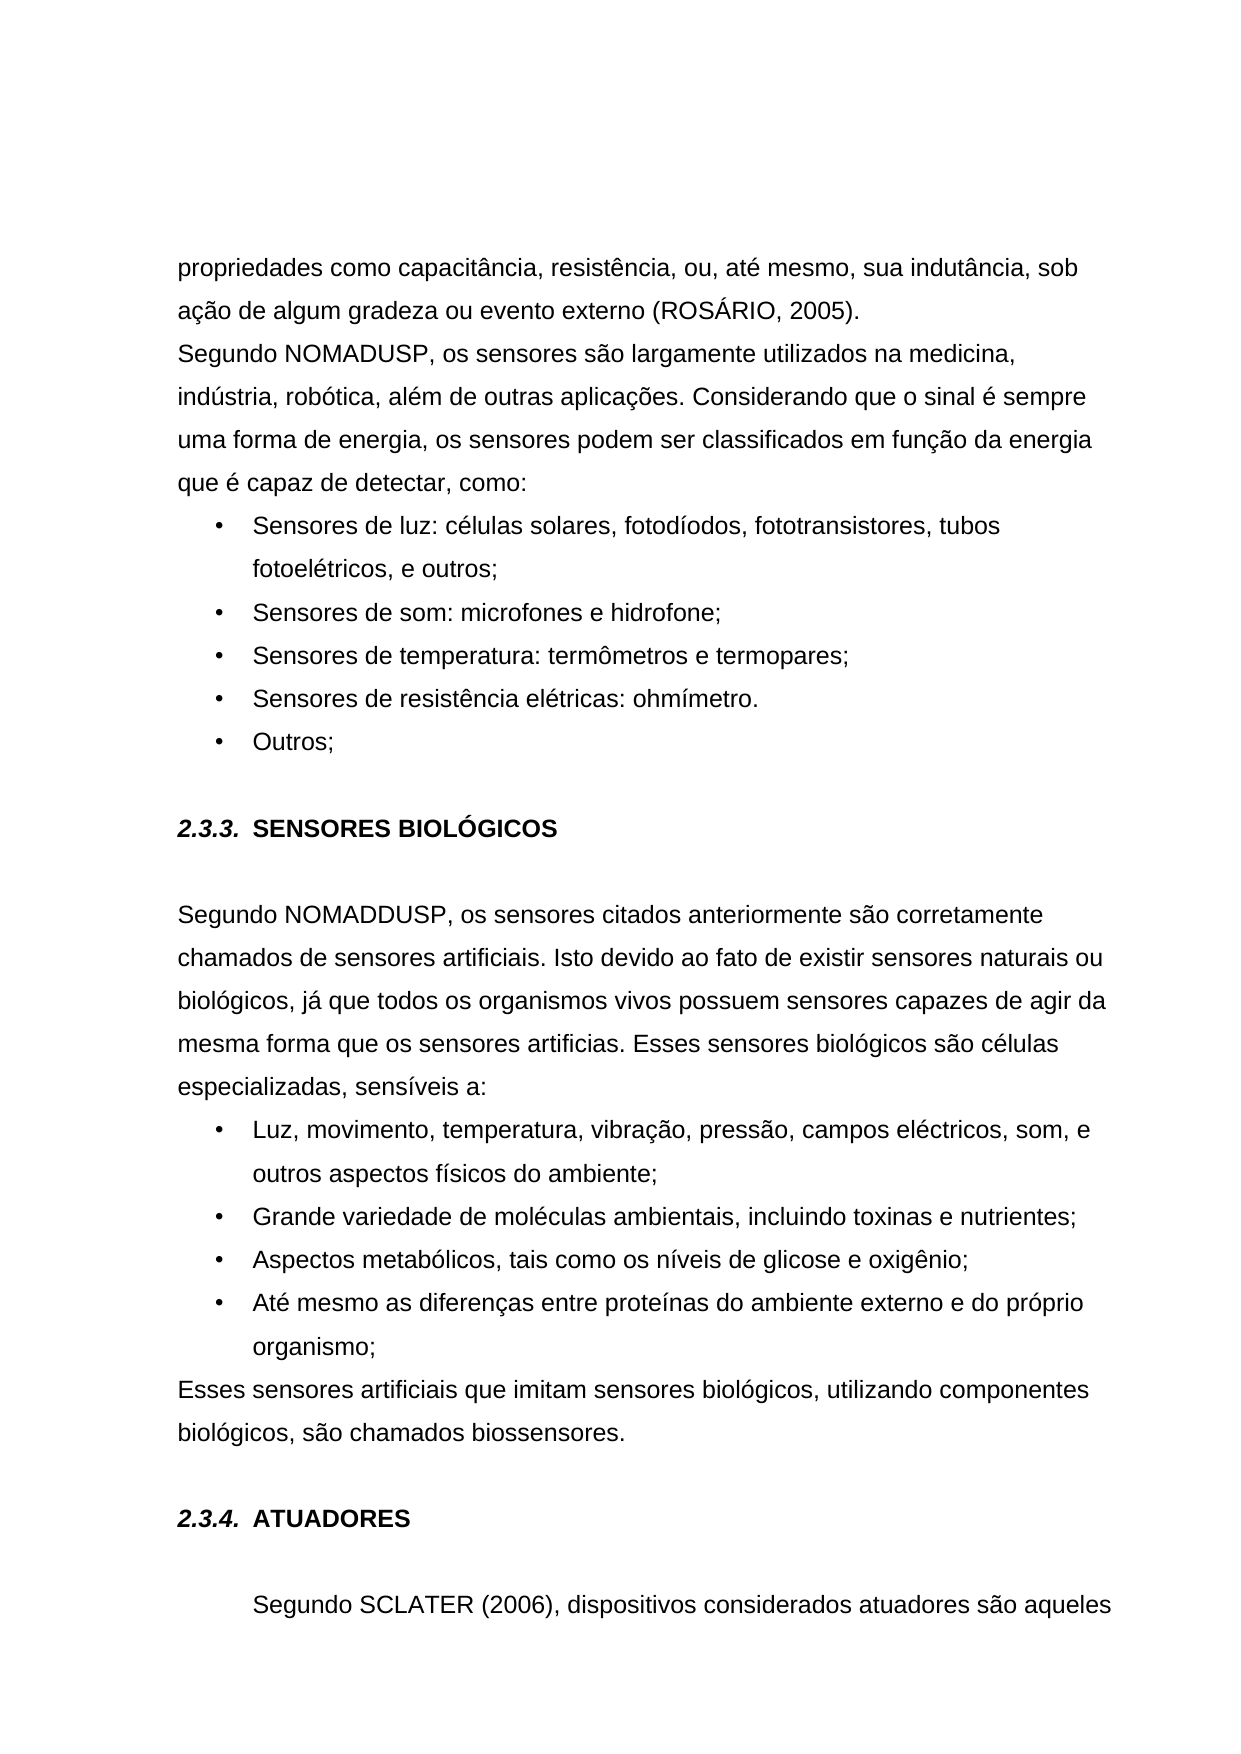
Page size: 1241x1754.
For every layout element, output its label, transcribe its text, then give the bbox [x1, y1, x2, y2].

text Segundo NOMADUSP, os sensores são largamente utilizados na medicina, indústria, robótica, além de outras aplicações. Considerando que o sinal é sempre uma forma de energia, os sensores podem ser classificados em função da energia que é capaz de detectar, como: [177, 339, 1122, 497]
list Sensores de luz: células solares, fotodíodos, fototransistores, tubos fotoelétricos, e outros; [215, 511, 1122, 583]
text Esses sensores artificiais que imitam sensores biológicos, utilizando componentes biológicos, são chamados biossensores. [177, 1375, 1122, 1447]
list Sensores de temperatura: termômetros e termopares; [215, 641, 1122, 670]
list Sensores de resistência elétricas: ohmímetro. [215, 684, 1122, 713]
list Até mesmo as diferenças entre proteínas do ambiente externo e do próprio organismo; [215, 1288, 1122, 1360]
text propriedades como capacitância, resistência, ou, até mesmo, sua indutância, sob ação de algum gradeza ou evento externo (ROSÁRIO, 2005). [177, 177, 1122, 324]
list Aspectos metabólicos, tais como os níveis de glicose e oxigênio; [215, 1245, 1122, 1274]
list Grande variedade de moléculas ambientais, incluindo toxinas e nutrientes; [215, 1202, 1122, 1231]
subtitle SENSORES BIOLÓGICOS [177, 814, 1122, 842]
text Segundo NOMADDUSP, os sensores citados anteriormente são corretamente chamados de sensores artificiais. Isto devido ao fato de existir sensores naturais ou biológicos, já que todos os organismos vivos possuem sensores capazes de agir da mesma forma que os sensores artificias. Esses sensores biológicos são células especializadas, sensíveis a: [177, 900, 1122, 1101]
list Sensores de som: microfones e hidrofone; [215, 598, 1122, 626]
text Segundo SCLATER (2006), dispositivos considerados atuadores são aqueles [177, 1590, 1122, 1619]
list Outros; [215, 727, 1122, 756]
list Luz, movimento, temperatura, vibração, pressão, campos eléctricos, som, e outros aspectos físicos do ambiente; [215, 1116, 1122, 1187]
subtitle ATUADORES [177, 1504, 1122, 1533]
